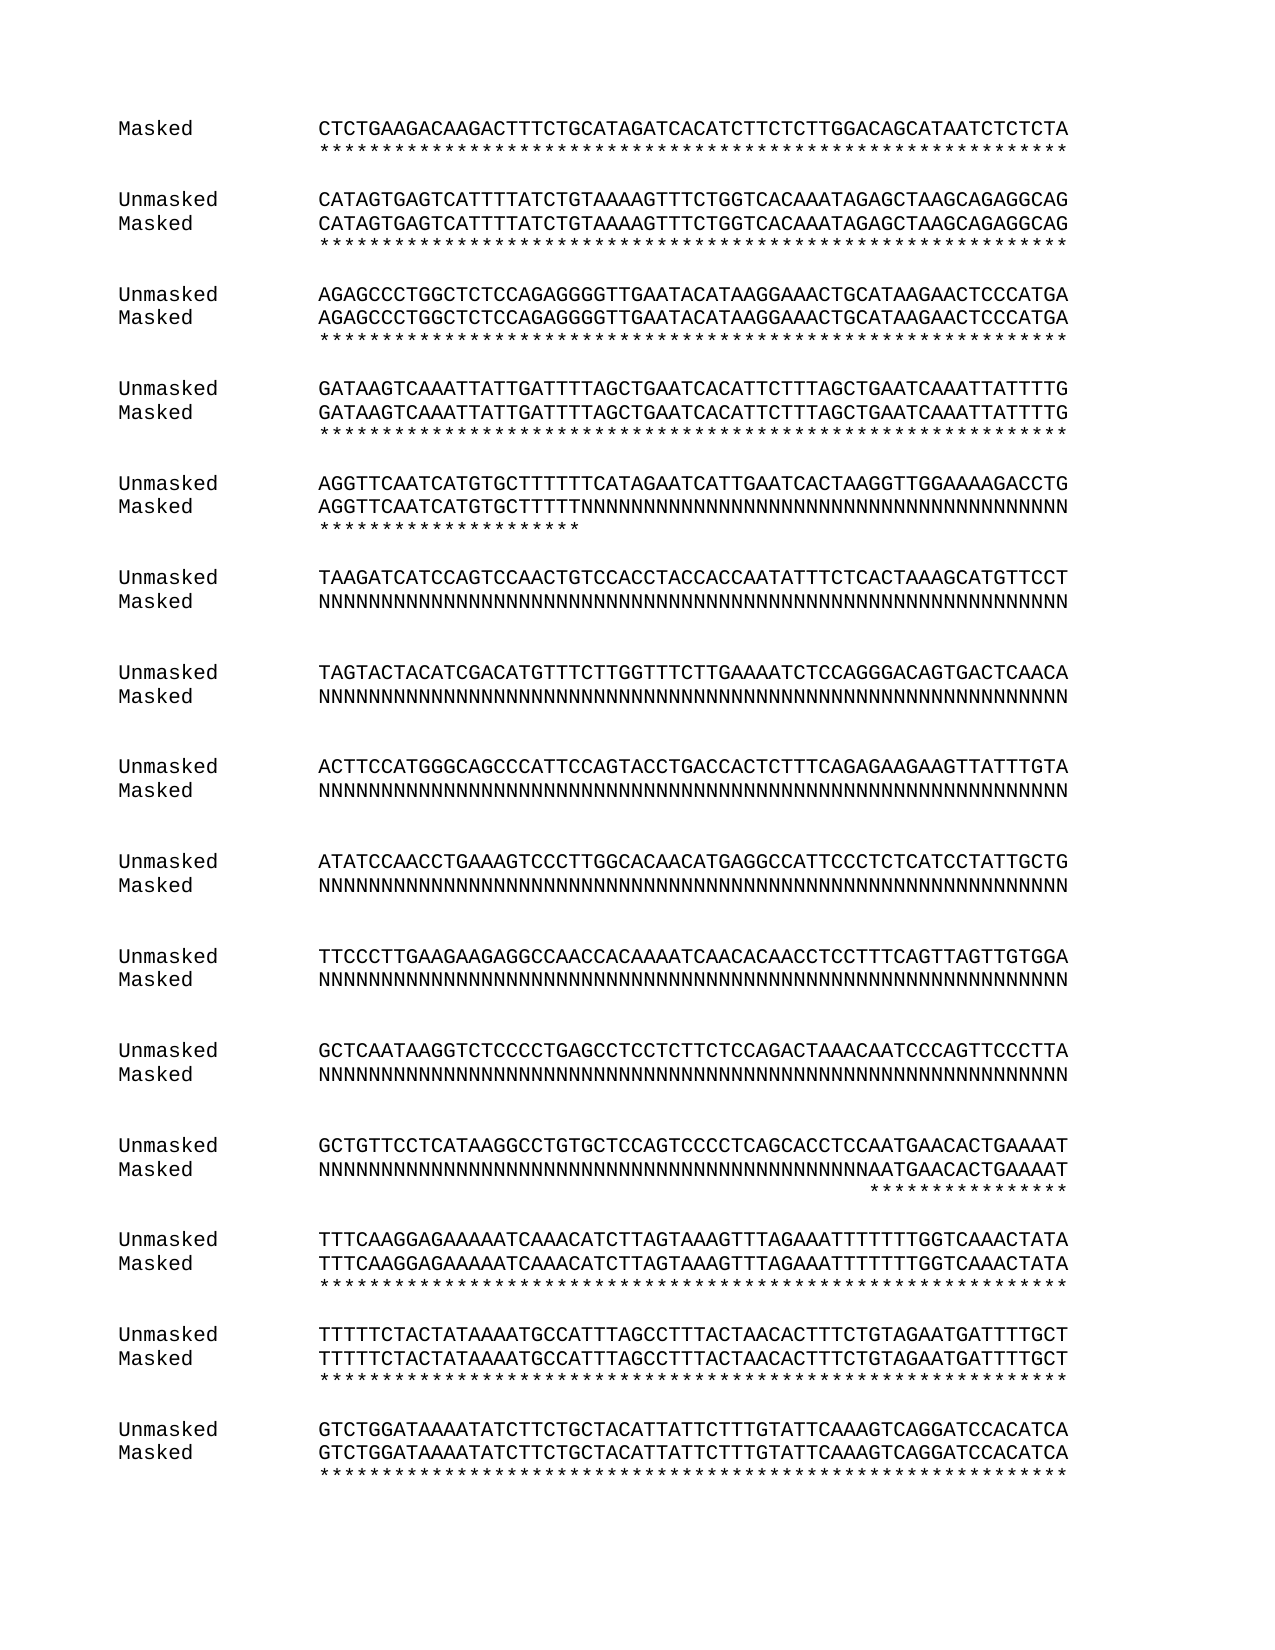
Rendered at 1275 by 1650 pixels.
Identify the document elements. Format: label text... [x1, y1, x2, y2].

text Unmasked TAAGATCATCCAGTCCAACTGTCCACCTACCACCAATATTTCTCACTAAAGCATGTTCCT [118, 567, 1157, 591]
text Unmasked TTCCCTTGAAGAAGAGGCCAACCACAAAATCAACACAACCTCCTTTCAGTTAGTTGTGGA [118, 946, 1157, 969]
text ************************************************************ [118, 1466, 1157, 1489]
text Unmasked AGAGCCCTGGCTCTCCAGAGGGGTTGAATACATAAGGAAACTGCATAAGAACTCCCATGA [118, 284, 1157, 307]
text Unmasked GCTGTTCCTCATAAGGCCTGTGCTCCAGTCCCCTCAGCACCTCCAATGAACACTGAAAAT [118, 1135, 1157, 1158]
text Unmasked TAGTACTACATCGACATGTTTCTTGGTTTCTTGAAAATCTCCAGGGACAGTGACTCAACA [118, 662, 1157, 686]
text ************************************************************ [118, 236, 1157, 260]
text Unmasked TTTCAAGGAGAAAAATCAAACATCTTAGTAAAGTTTAGAAATTTTTTTGGTCAAACTATA [118, 1229, 1157, 1253]
text Masked NNNNNNNNNNNNNNNNNNNNNNNNNNNNNNNNNNNNNNNNNNNNNNNNNNNNNNNNNNNN [118, 1064, 1157, 1088]
text Masked NNNNNNNNNNNNNNNNNNNNNNNNNNNNNNNNNNNNNNNNNNNNNNNNNNNNNNNNNNNN [118, 591, 1157, 615]
text Unmasked CATAGTGAGTCATTTTATCTGTAAAAGTTTCTGGTCACAAATAGAGCTAAGCAGAGGCAG [118, 189, 1157, 213]
text ************************************************************ [118, 426, 1157, 449]
text Masked CATAGTGAGTCATTTTATCTGTAAAAGTTTCTGGTCACAAATAGAGCTAAGCAGAGGCAG [118, 213, 1157, 236]
text Masked TTTTTCTACTATAAAATGCCATTTAGCCTTTACTAACACTTTCTGTAGAATGATTTTGCT [118, 1348, 1157, 1371]
text **************** [118, 1182, 1157, 1206]
text ************************************************************ [118, 1371, 1157, 1395]
text ************************************************************ [118, 1277, 1157, 1300]
text Unmasked GATAAGTCAAATTATTGATTTTAGCTGAATCACATTCTTTAGCTGAATCAAATTATTTTG [118, 378, 1157, 402]
text Masked GTCTGGATAAAATATCTTCTGCTACATTATTCTTTGTATTCAAAGTCAGGATCCACATCA [118, 1442, 1157, 1466]
text Unmasked GTCTGGATAAAATATCTTCTGCTACATTATTCTTTGTATTCAAAGTCAGGATCCACATCA [118, 1419, 1157, 1442]
text Unmasked TTTTTCTACTATAAAATGCCATTTAGCCTTTACTAACACTTTCTGTAGAATGATTTTGCT [118, 1324, 1157, 1348]
text ************************************************************ [118, 142, 1157, 165]
text Masked NNNNNNNNNNNNNNNNNNNNNNNNNNNNNNNNNNNNNNNNNNNNNNNNNNNNNNNNNNNN [118, 780, 1157, 804]
text Masked NNNNNNNNNNNNNNNNNNNNNNNNNNNNNNNNNNNNNNNNNNNNNNNNNNNNNNNNNNNN [118, 686, 1157, 709]
text ************************************************************ [118, 331, 1157, 354]
text Masked TTTCAAGGAGAAAAATCAAACATCTTAGTAAAGTTTAGAAATTTTTTTGGTCAAACTATA [118, 1253, 1157, 1277]
text Masked NNNNNNNNNNNNNNNNNNNNNNNNNNNNNNNNNNNNNNNNNNNNNNNNNNNNNNNNNNNN [118, 875, 1157, 898]
text Unmasked AGGTTCAATCATGTGCTTTTTTCATAGAATCATTGAATCACTAAGGTTGGAAAAGACCTG [118, 473, 1157, 496]
text ********************* [118, 520, 1157, 544]
text Unmasked ATATCCAACCTGAAAGTCCCTTGGCACAACATGAGGCCATTCCCTCTCATCCTATTGCTG [118, 851, 1157, 875]
text Masked CTCTGAAGACAAGACTTTCTGCATAGATCACATCTTCTCTTGGACAGCATAATCTCTCTA [118, 118, 1157, 142]
text Unmasked ACTTCCATGGGCAGCCCATTCCAGTACCTGACCACTCTTTCAGAGAAGAAGTTATTTGTA [118, 757, 1157, 780]
text Masked NNNNNNNNNNNNNNNNNNNNNNNNNNNNNNNNNNNNNNNNNNNNNNNNNNNNNNNNNNNN [118, 969, 1157, 993]
text Masked AGGTTCAATCATGTGCTTTTTNNNNNNNNNNNNNNNNNNNNNNNNNNNNNNNNNNNNNNN [118, 496, 1157, 520]
text Unmasked GCTCAATAAGGTCTCCCCTGAGCCTCCTCTTCTCCAGACTAAACAATCCCAGTTCCCTTA [118, 1040, 1157, 1064]
text Masked NNNNNNNNNNNNNNNNNNNNNNNNNNNNNNNNNNNNNNNNNNNNAATGAACACTGAAAAT [118, 1158, 1157, 1182]
text Masked GATAAGTCAAATTATTGATTTTAGCTGAATCACATTCTTTAGCTGAATCAAATTATTTTG [118, 402, 1157, 426]
text Masked AGAGCCCTGGCTCTCCAGAGGGGTTGAATACATAAGGAAACTGCATAAGAACTCCCATGA [118, 307, 1157, 331]
